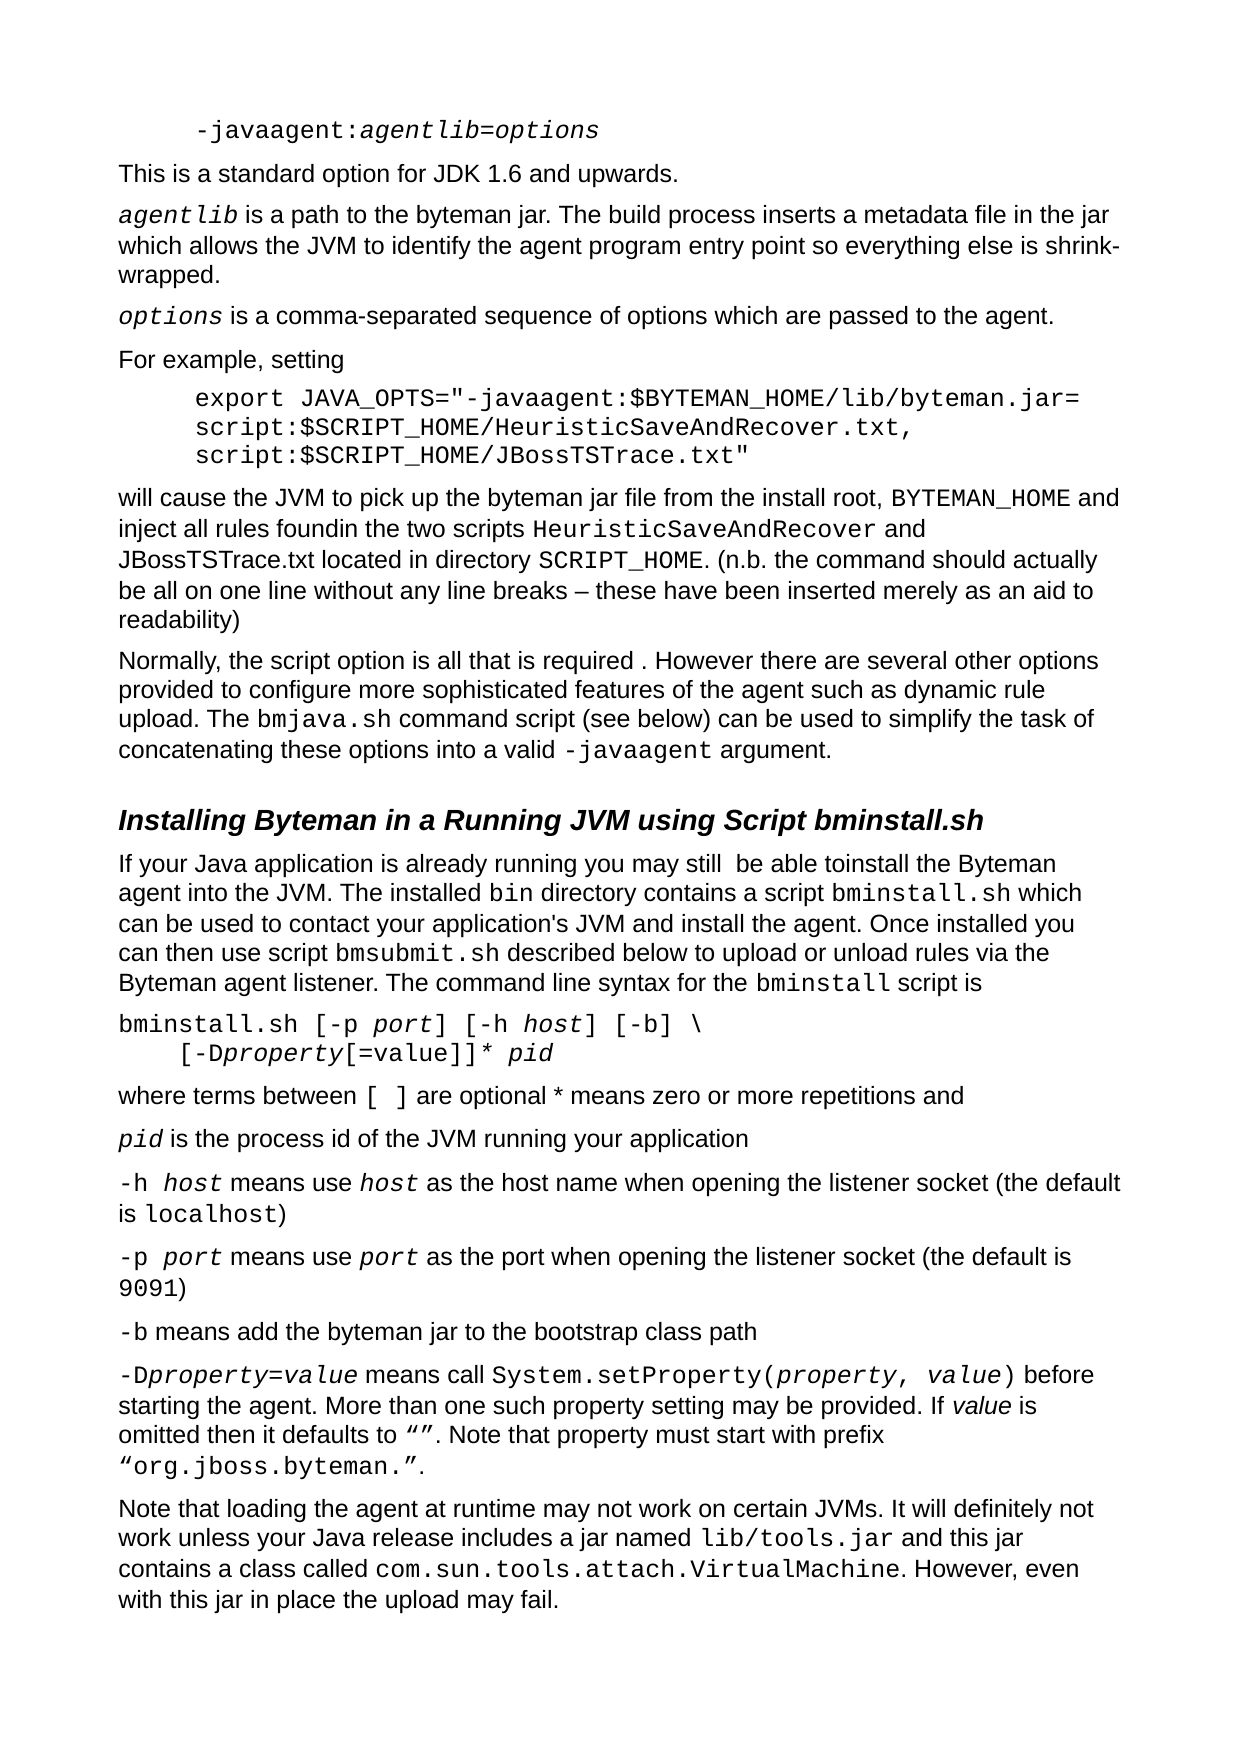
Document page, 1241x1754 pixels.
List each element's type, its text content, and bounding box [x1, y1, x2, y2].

text -h host means use host as the host name when opening the listener socket (the default is localhost) [118, 1168, 1122, 1230]
text -b means add the byteman jar to the bootstrap class path [118, 1317, 1122, 1348]
subtitle Installing Byteman in a Running JVM using Script bminstall.sh [118, 803, 1122, 837]
text options is a comma-separated sequence of options which are passed to the agent. [118, 301, 1122, 332]
text If your Java application is already running you may still be able toinstall the Byteman agent into the JVM. The installed bin directory contains a script bminstall.sh which can be used to contact your application's JVM and install the agent. Once installed you can then use script bmsubmit.sh described below to upload or unload rules via the Byteman agent listener. The command line syntax for the bminstall script is [118, 849, 1122, 999]
text -p port means use port as the port when opening the listener socket (the default is 9091) [118, 1242, 1122, 1304]
text agentlib is a path to the byteman jar. The build process inserts a metadata file in the jar which allows the JVM to identify the agent program entry point so everything else is shrink-wrapped. [118, 200, 1122, 289]
text where terms between [ ] are optional * means zero or more repetitions and [118, 1081, 1122, 1112]
text bminstall.sh [-p port] [-h host] [-b] \ [-Dproperty[=value]]* pid [118, 1012, 1122, 1068]
text Note that loading the agent at runtime may not work on certain JVMs. It will definitely not work unless your Java release includes a jar named lib/tools.jar and this jar contains a class called com.sun.tools.attach.VirtualMachine. However, even with this jar in place the upload may fail. [118, 1494, 1122, 1613]
text export JAVA_OPTS="-javaagent:$BYTEMAN_HOME/lib/byteman.jar= script:$SCRIPT_HOME/HeuristicSaveAndRecover.txt, script:$SCRIPT_HOME/JBossTSTrace.txt" [194, 386, 1122, 471]
text -Dproperty=value means call System.setProperty(property, value) before starting the agent. More than one such property setting may be provided. If value is omitted then it defaults to “”. Note that property must start with prefix “org.jboss.byteman.”. [118, 1360, 1122, 1482]
text Normally, the script option is all that is required . However there are several other options provided to configure more sophisticated features of the agent such as dynamic rule upload. The bmjava.sh command script (see below) can be used to simplify the task of concatenating these options into a valid -javaagent argument. [118, 646, 1122, 766]
text will cause the JVM to pick up the byteman jar file from the install root, BYTEMAN_HOME and inject all rules foundin the two scripts HeuristicSaveAndRecover and JBossTSTrace.txt located in directory SCRIPT_HOME. (n.b. the command should actually be all on one line without any line breaks – these have been inserted merely as an aid to readability) [118, 483, 1122, 634]
text This is a standard option for JDK 1.6 and upwards. [118, 159, 1122, 188]
text -javaagent:agentlib=options [194, 118, 1122, 146]
text pid is the process id of the JVM running your application [118, 1124, 1122, 1155]
text For example, setting [118, 344, 1122, 373]
